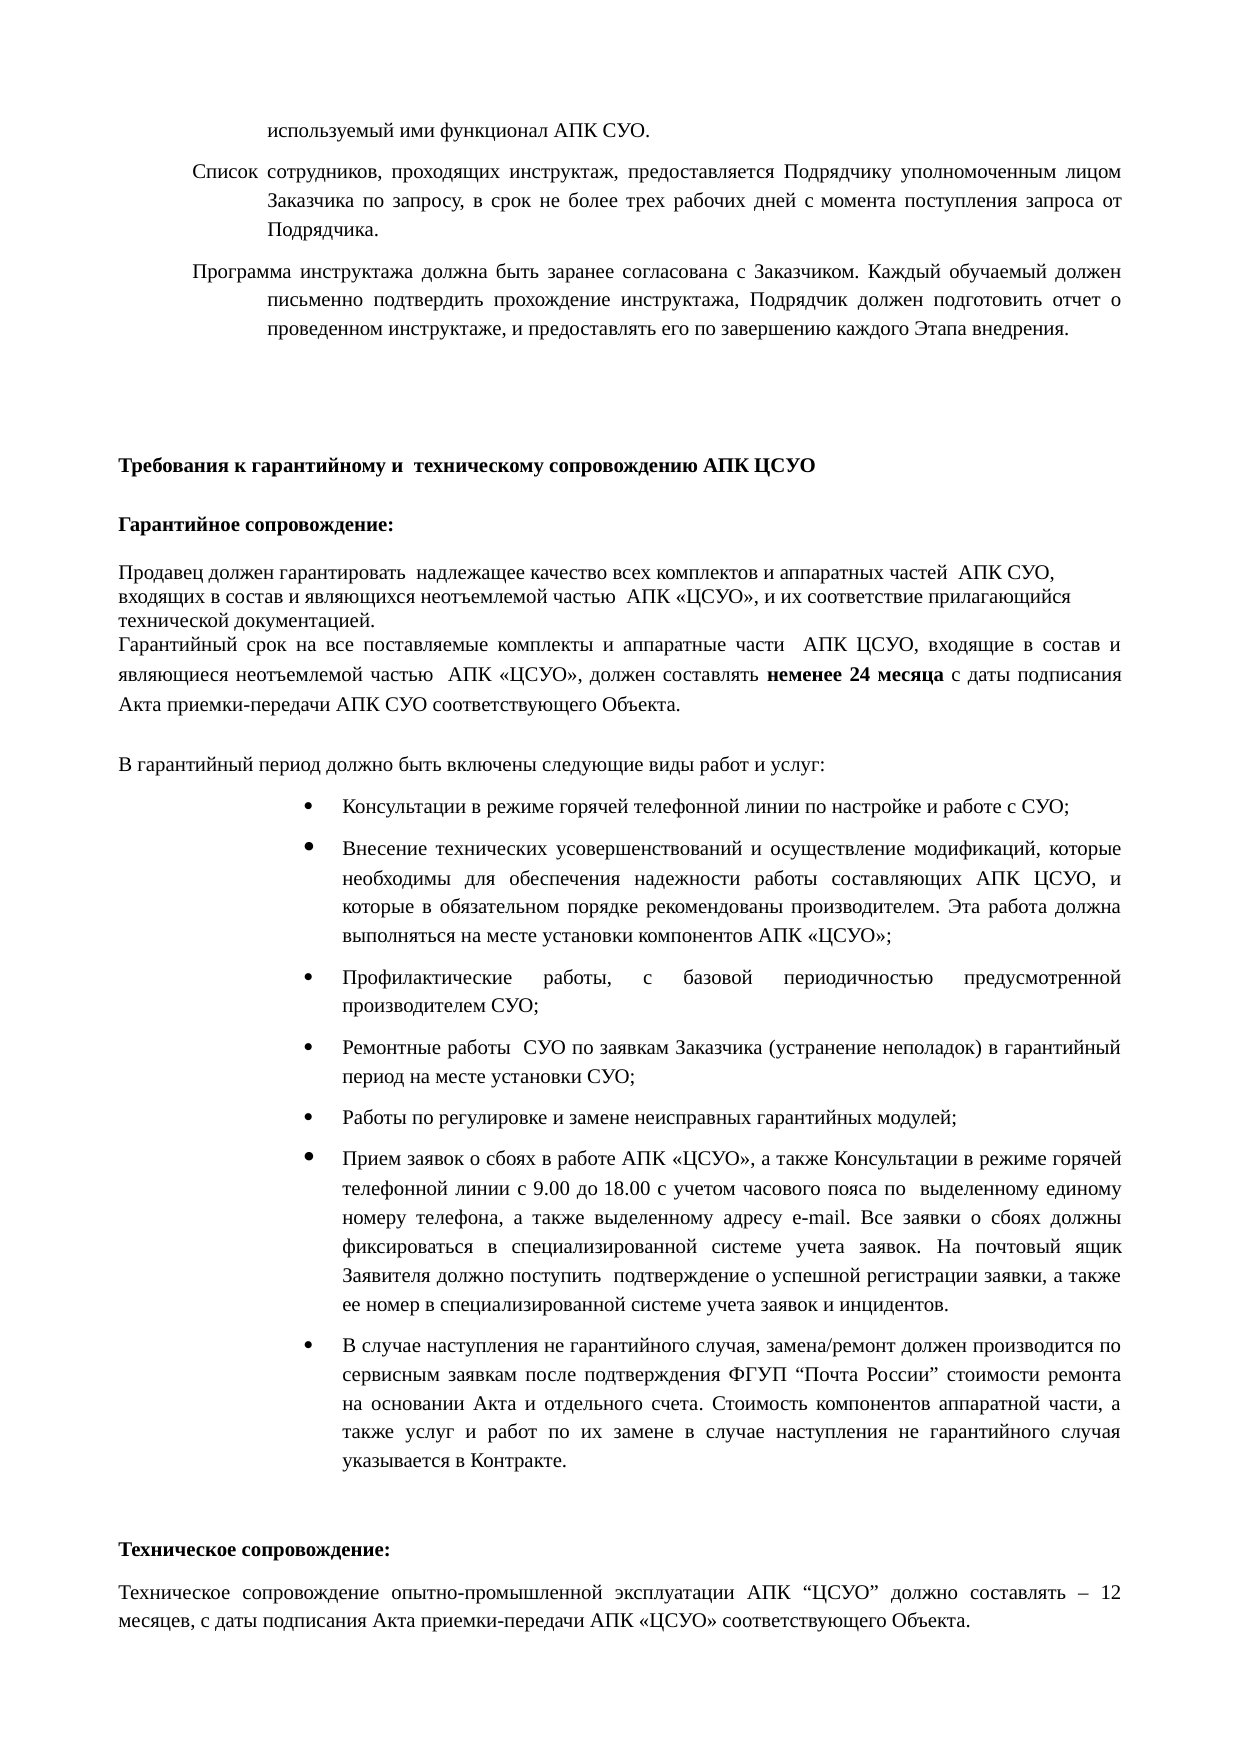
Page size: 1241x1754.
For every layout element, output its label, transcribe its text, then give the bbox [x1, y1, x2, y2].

list Профилактические работы, с базовой периодичностью предусмотренной производителем СУО; [304, 964, 1122, 1017]
text Техническое сопровождение: [118, 1537, 1122, 1561]
list Ремонтные работы СУО по заявкам Заказчика (устранение неполадок) в гарантийный период на месте установки СУО; [304, 1035, 1122, 1088]
list Консультации в режиме горячей телефонной линии по настройке и работе с СУО; [304, 794, 1122, 818]
text Гарантийный срок на все поставляемые комплекты и аппаратные части АПК ЦСУО, входящие в состав и являющиеся неотъемлемой частью АПК «ЦСУО», должен составлять неменее 24 месяца с даты подписания Акта приемки-передачи АПК СУО соответствующего Объекта. [118, 632, 1122, 716]
text Программа инструктажа должна быть заранее согласована с Заказчиком. Каждый обучаемый должен письменно подтвердить прохождение инструктажа, Подрядчик должен подготовить отчет о проведенном инструктаже, и предоставлять его по завершению каждого Этапа внедрения. [192, 258, 1122, 340]
list Прием заявок о сбоях в работе АПК «ЦСУО», а также Консультации в режиме горячей телефонной линии с 9.00 до 18.00 с учетом часового пояса по выделенному единому номеру телефона, а также выделенному адресу e-mail. Все заявки о сбоях должны фиксироваться в специализированной системе учета заявок. На почтовый ящик Заявителя должно поступить подтверждение о успешной регистрации заявки, а также ее номер в специализированной системе учета заявок и инцидентов. [304, 1146, 1122, 1316]
text Список сотрудников, проходящих инструктаж, предоставляется Подрядчику уполномоченным лицом Заказчика по запросу, в срок не более трех рабочих дней с момента поступления запроса от Подрядчика. [192, 159, 1122, 241]
list Работы по регулировке и замене неисправных гарантийных модулей; [304, 1105, 1122, 1129]
text Техническое сопровождение опытно-промышленной эксплуатации АПК “ЦСУО” должно составлять – 12 месяцев, с даты подписания Акта приемки-передачи АПК «ЦСУО» соответствующего Объекта. [118, 1579, 1122, 1632]
text Гарантийное сопровождение: [118, 512, 1122, 536]
text В гарантийный период должно быть включены следующие виды работ и услуг: [118, 752, 1122, 776]
list Внесение технических усовершенствований и осуществление модификаций, которые необходимы для обеспечения надежности работы составляющих АПК ЦСУО, и которые в обязательном порядке рекомендованы производителем. Эта работа должна выполняться на месте установки компонентов АПК «ЦСУО»; [304, 836, 1122, 947]
list В случае наступления не гарантийного случая, замена/ремонт должен производится по сервисным заявкам после подтверждения ФГУП “Почта России” стоимости ремонта на основании Акта и отдельного счета. Стоимость компонентов аппаратной части, а также услуг и работ по их замене в случае наступления не гарантийного случая указывается в Контракте. [304, 1333, 1122, 1472]
text Продавец должен гарантировать надлежащее качество всех комплектов и аппаратных частей АПК СУО, входящих в состав и являющихся неотъемлемой частью АПК «ЦСУО», и их соответствие прилагающийся технической документацией. [118, 560, 1122, 632]
text Требования к гарантийному и техническому сопровождению АПК ЦСУО [118, 453, 1122, 477]
text используемый ими функционал АПК СУО. [192, 118, 1122, 142]
